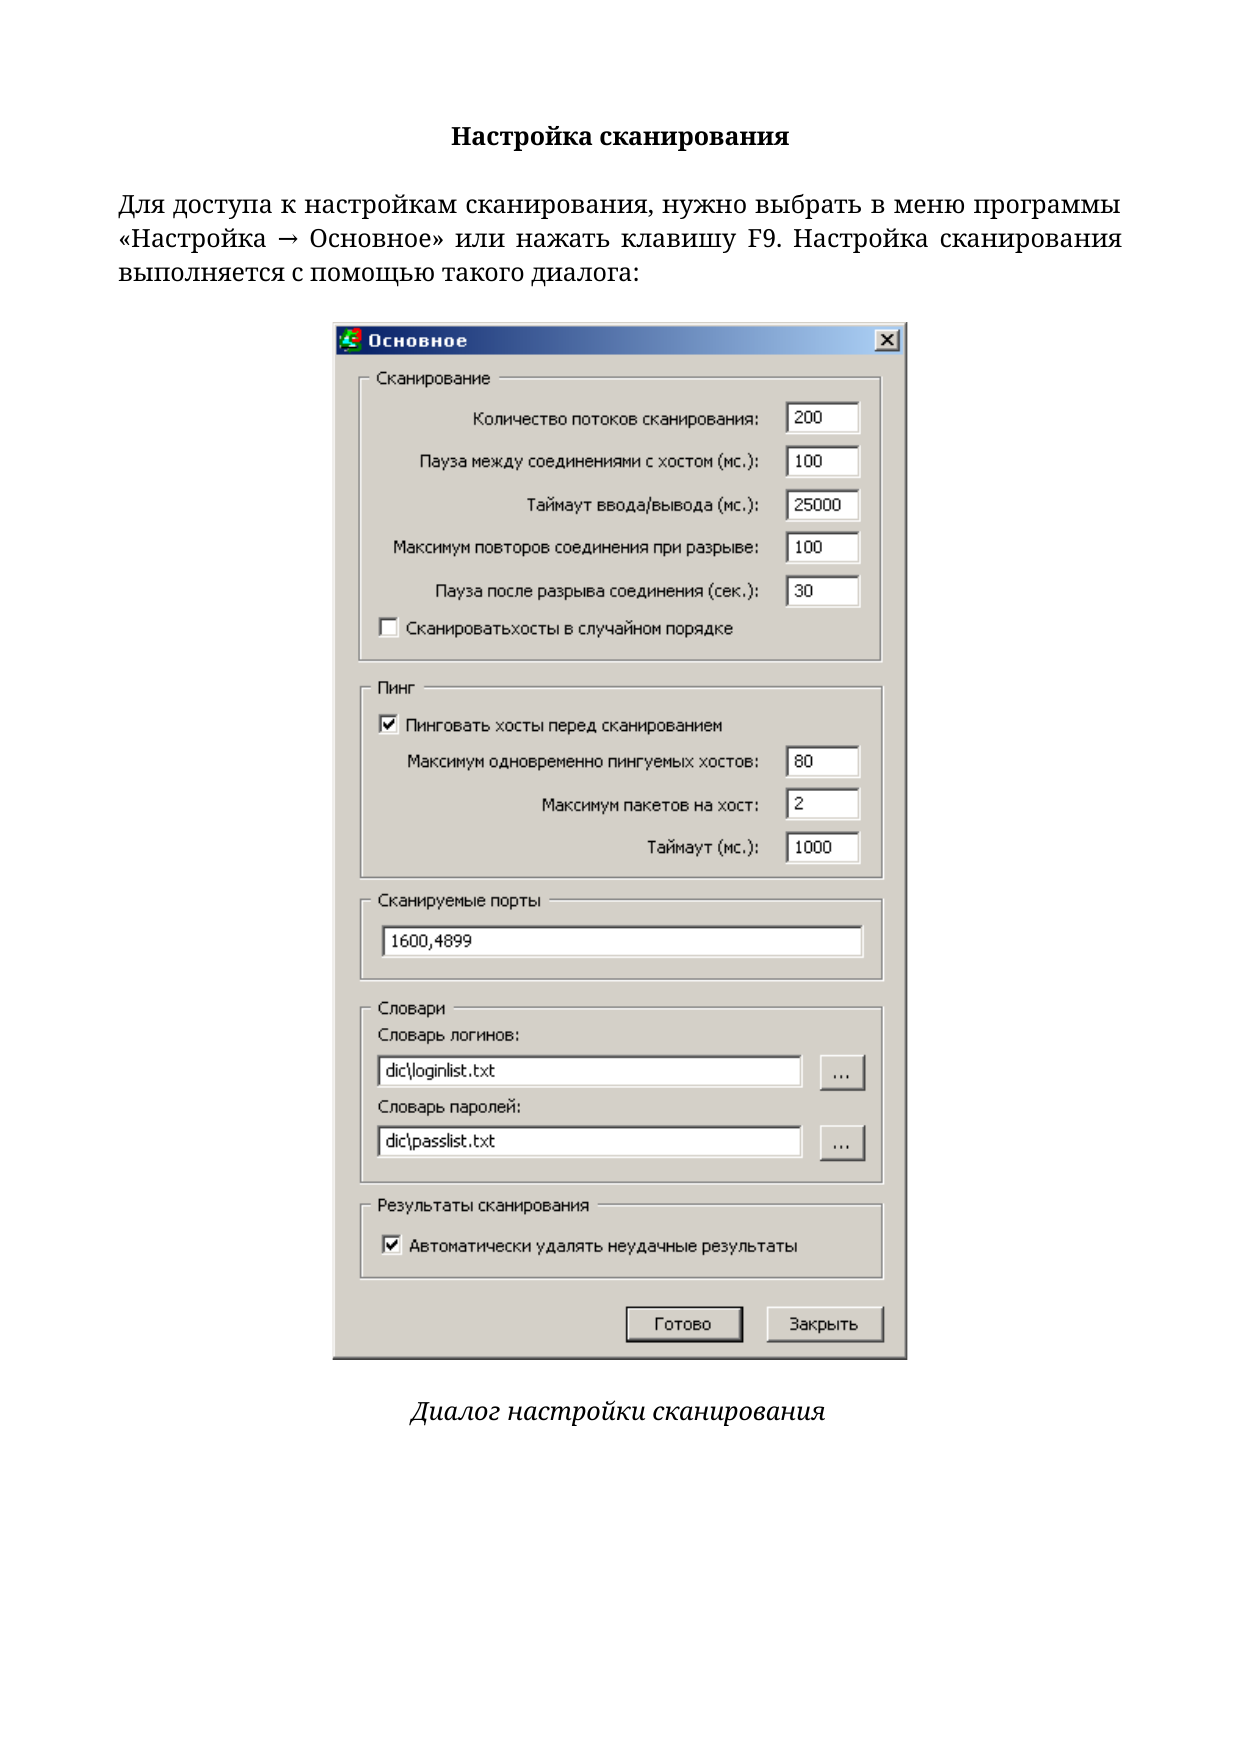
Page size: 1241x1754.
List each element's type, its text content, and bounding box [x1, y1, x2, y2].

text Диалог настройки сканирования [118, 1394, 1122, 1428]
picture [332, 322, 908, 1360]
text Для доступа к настройкам сканирования, нужно выбрать в меню программы «Настройка → Основное» или нажать клавишу F9. Настройка сканирования выполняется с помощью такого диалога: [118, 186, 1122, 288]
text Настройка сканирования [118, 118, 1122, 152]
